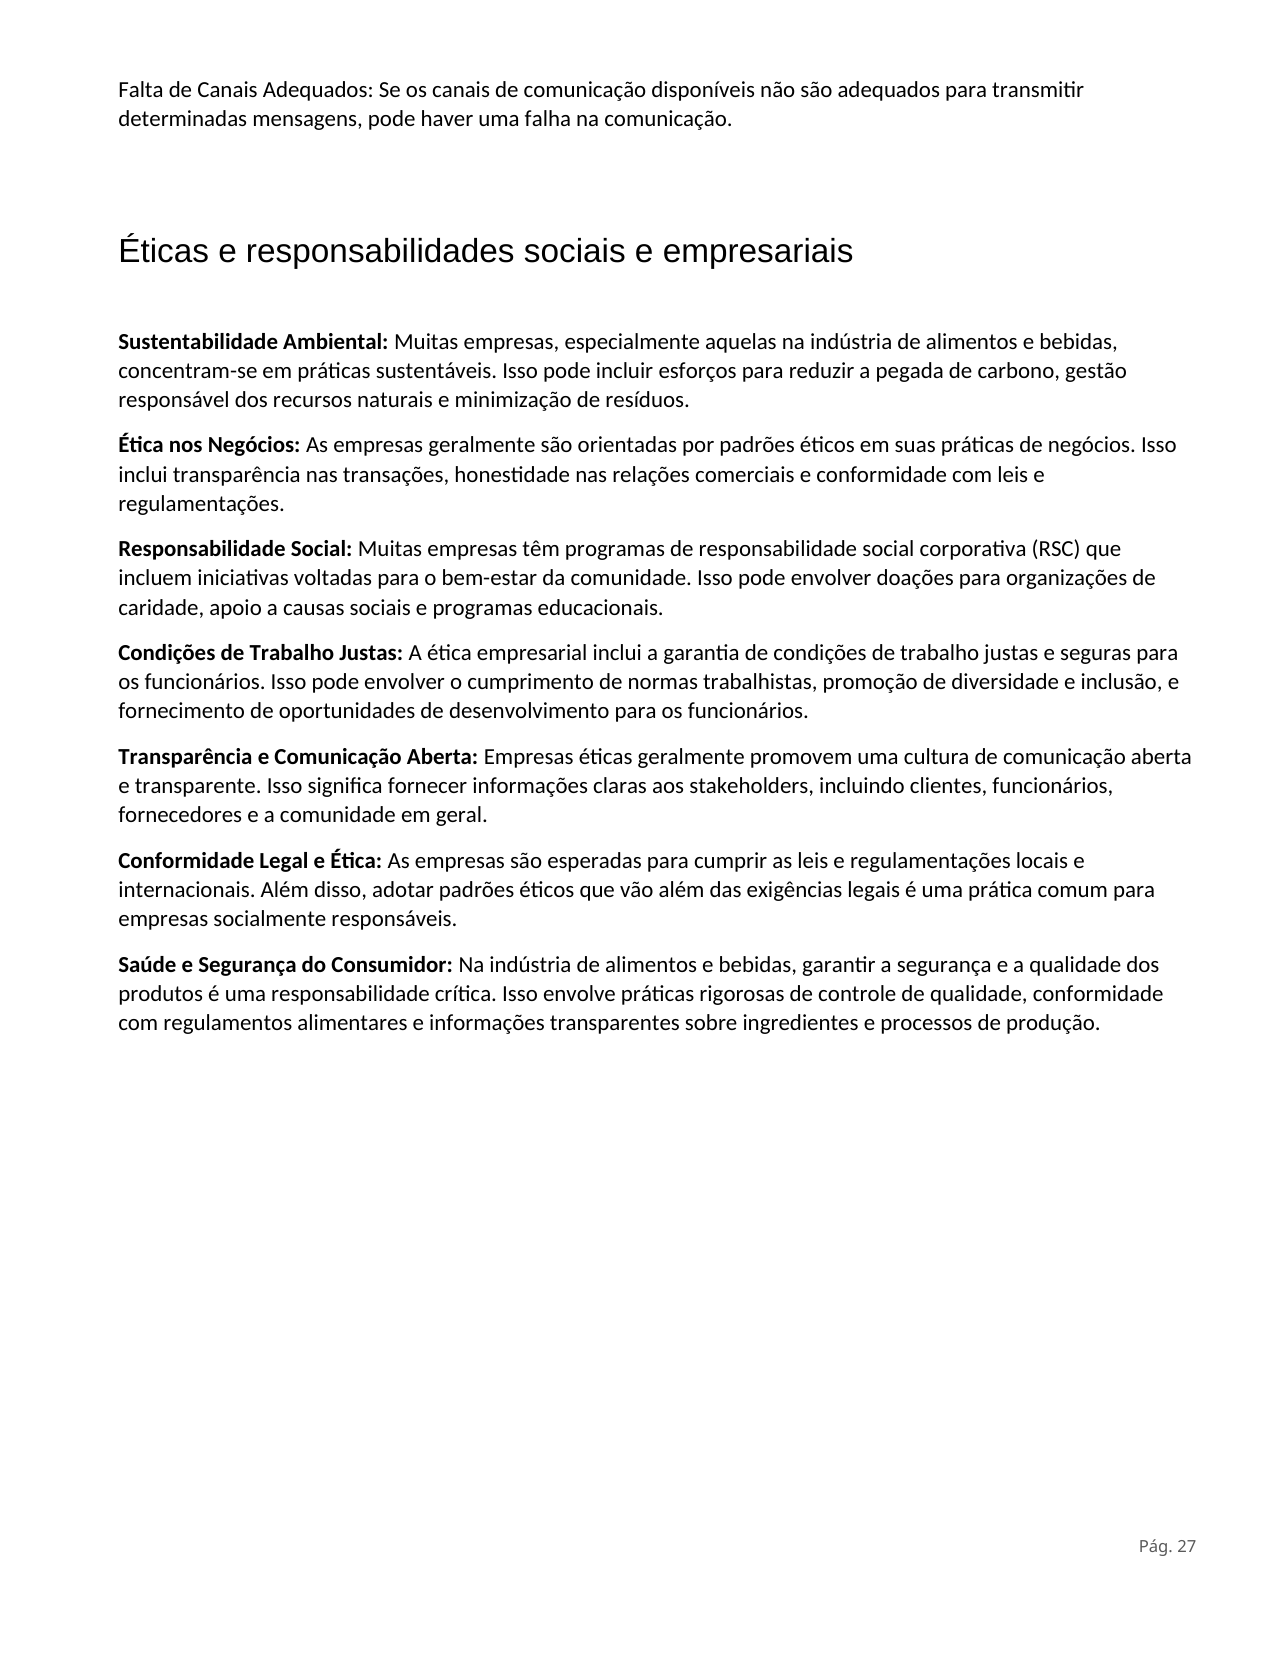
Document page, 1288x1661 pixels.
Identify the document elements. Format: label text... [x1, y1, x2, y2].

text Transparência e Comunicação Aberta: Empresas éticas geralmente promovem uma cultura de comunicação aberta e transparente. Isso significa fornecer informações claras aos stakeholders, incluindo clientes, funcionários, fornecedores e a comunidade em geral. [118, 742, 1196, 828]
subtitle Éticas e responsabilidades sociais e empresariais [118, 231, 1196, 269]
text Falta de Canais Adequados: Se os canais de comunicação disponíveis não são adequados para transmitir determinadas mensagens, pode haver uma falha na comunicação. [118, 75, 1196, 132]
text Responsabilidade Social: Muitas empresas têm programas de responsabilidade social corporativa (RSC) que incluem iniciativas voltadas para o bem-estar da comunidade. Isso pode envolver doações para organizações de caridade, apoio a causas sociais e programas educacionais. [118, 534, 1196, 621]
text Conformidade Legal e Ética: As empresas são esperadas para cumprir as leis e regulamentações locais e internacionais. Além disso, adotar padrões éticos que vão além das exigências legais é uma prática comum para empresas socialmente responsáveis. [118, 846, 1196, 932]
text Ética nos Negócios: As empresas geralmente são orientadas por padrões éticos em suas práticas de negócios. Isso inclui transparência nas transações, honestidade nas relações comerciais e conformidade com leis e regulamentações. [118, 431, 1196, 517]
text Saúde e Segurança do Consumidor: Na indústria de alimentos e bebidas, garantir a segurança e a qualidade dos produtos é uma responsabilidade crítica. Isso envolve práticas rigorosas de controle de qualidade, conformidade com regulamentos alimentares e informações transparentes sobre ingredientes e processos de produção. [118, 950, 1196, 1036]
text Condições de Trabalho Justas: A ética empresarial inclui a garantia de condições de trabalho justas e seguras para os funcionários. Isso pode envolver o cumprimento de normas trabalhistas, promoção de diversidade e inclusão, e fornecimento de oportunidades de desenvolvimento para os funcionários. [118, 638, 1196, 724]
text Sustentabilidade Ambiental: Muitas empresas, especialmente aquelas na indústria de alimentos e bebidas, concentram-se em práticas sustentáveis. Isso pode incluir esforços para reduzir a pegada de carbono, gestão responsável dos recursos naturais e minimização de resíduos. [118, 327, 1196, 413]
